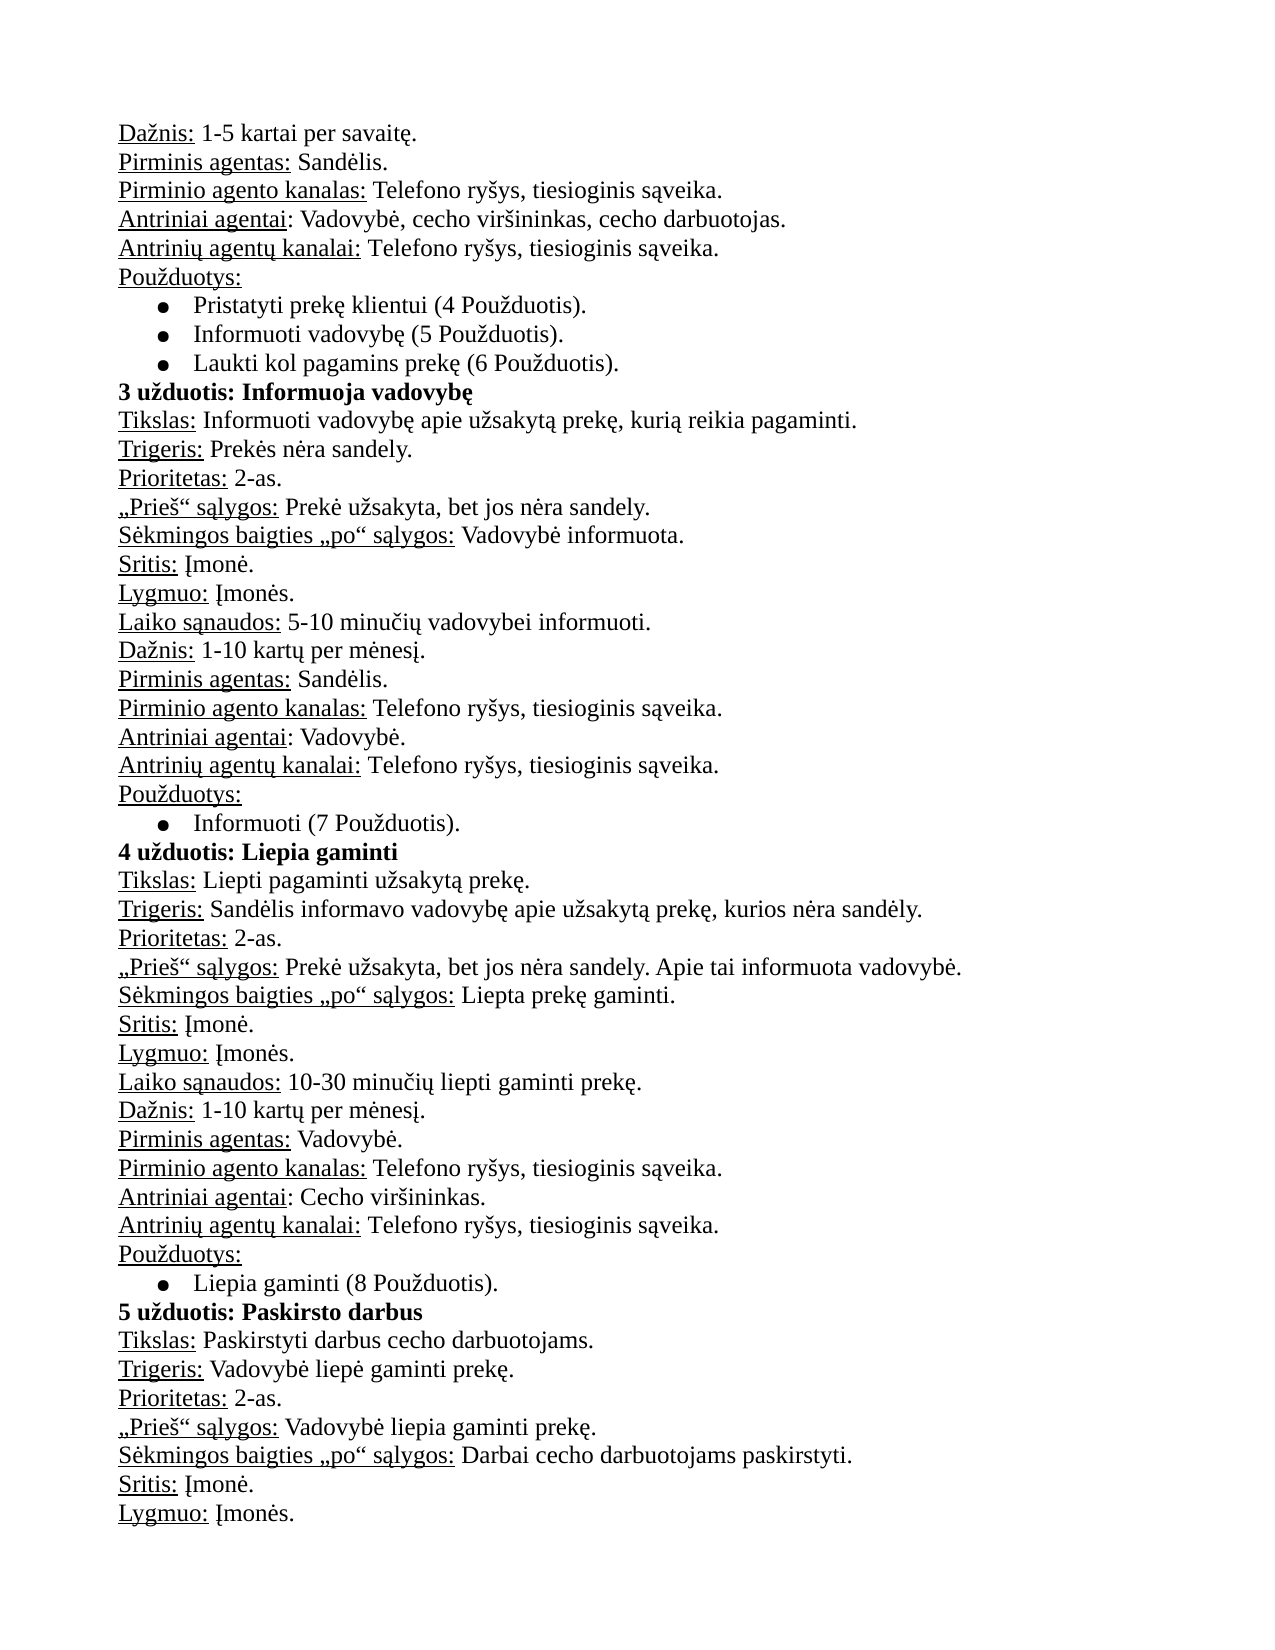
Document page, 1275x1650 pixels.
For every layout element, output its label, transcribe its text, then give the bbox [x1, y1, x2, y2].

text Antriniai agentai: Cecho viršininkas. [118, 1182, 1157, 1211]
text Lygmuo: Įmonės. [118, 1498, 1157, 1527]
text Tikslas: Liepti pagaminti užsakytą prekę. [118, 866, 1157, 894]
text Sėkmingos baigties „po“ sąlygos: Liepta prekę gaminti. [118, 981, 1157, 1009]
text Prioritetas: 2-as. [118, 923, 1157, 952]
text Sritis: Įmonė. [118, 1469, 1157, 1498]
text Pirminis agentas: Sandėlis. [118, 147, 1157, 176]
text „Prieš“ sąlygos: Prekė užsakyta, bet jos nėra sandely. [118, 492, 1157, 521]
text Lygmuo: Įmonės. [118, 578, 1157, 607]
text „Prieš“ sąlygos: Vadovybė liepia gaminti prekę. [118, 1412, 1157, 1441]
text 4 užduotis: Liepia gaminti [118, 837, 1157, 866]
text Použduotys: [118, 262, 1157, 291]
text Laiko sąnaudos: 10-30 minučių liepti gaminti prekę. [118, 1067, 1157, 1096]
text Pirminis agentas: Sandėlis. [118, 664, 1157, 693]
text Antriniai agentai: Vadovybė, cecho viršininkas, cecho darbuotojas. [118, 204, 1157, 233]
text Prioritetas: 2-as. [118, 463, 1157, 492]
text Antrinių agentų kanalai: Telefono ryšys, tiesioginis sąveika. [118, 233, 1157, 262]
text 5 užduotis: Paskirsto darbus [118, 1297, 1157, 1326]
text Laiko sąnaudos: 5-10 minučių vadovybei informuoti. [118, 607, 1157, 636]
text Dažnis: 1-5 kartai per savaitę. [118, 118, 1157, 147]
list Liepia gaminti (8 Použduotis). [156, 1268, 1157, 1297]
text Dažnis: 1-10 kartų per mėnesį. [118, 636, 1157, 664]
text Sėkmingos baigties „po“ sąlygos: Vadovybė informuota. [118, 521, 1157, 549]
text Sritis: Įmonė. [118, 549, 1157, 578]
text Trigeris: Prekės nėra sandely. [118, 434, 1157, 463]
text Pirminio agento kanalas: Telefono ryšys, tiesioginis sąveika. [118, 176, 1157, 204]
text Dažnis: 1-10 kartų per mėnesį. [118, 1096, 1157, 1124]
text Tikslas: Informuoti vadovybę apie užsakytą prekę, kurią reikia pagaminti. [118, 406, 1157, 434]
text Použduotys: [118, 1239, 1157, 1268]
text „Prieš“ sąlygos: Prekė užsakyta, bet jos nėra sandely. Apie tai informuota vadovybė. [118, 952, 1157, 981]
text Pirminio agento kanalas: Telefono ryšys, tiesioginis sąveika. [118, 1153, 1157, 1182]
list Informuoti vadovybę (5 Použduotis). [156, 319, 1157, 348]
text 3 užduotis: Informuoja vadovybę [118, 377, 1157, 406]
text Sėkmingos baigties „po“ sąlygos: Darbai cecho darbuotojams paskirstyti. [118, 1441, 1157, 1469]
text Antrinių agentų kanalai: Telefono ryšys, tiesioginis sąveika. [118, 751, 1157, 779]
text Tikslas: Paskirstyti darbus cecho darbuotojams. [118, 1326, 1157, 1354]
text Pirminis agentas: Vadovybė. [118, 1124, 1157, 1153]
text Použduotys: [118, 779, 1157, 808]
text Prioritetas: 2-as. [118, 1383, 1157, 1412]
list Pristatyti prekę klientui (4 Použduotis). [156, 291, 1157, 319]
list Laukti kol pagamins prekę (6 Použduotis). [156, 348, 1157, 377]
text Antriniai agentai: Vadovybė. [118, 722, 1157, 751]
text Trigeris: Vadovybė liepė gaminti prekę. [118, 1354, 1157, 1383]
text Sritis: Įmonė. [118, 1009, 1157, 1038]
text Trigeris: Sandėlis informavo vadovybę apie užsakytą prekę, kurios nėra sandėly. [118, 894, 1157, 923]
list Informuoti (7 Použduotis). [156, 808, 1157, 837]
text Lygmuo: Įmonės. [118, 1038, 1157, 1067]
text Pirminio agento kanalas: Telefono ryšys, tiesioginis sąveika. [118, 693, 1157, 722]
text Antrinių agentų kanalai: Telefono ryšys, tiesioginis sąveika. [118, 1211, 1157, 1239]
